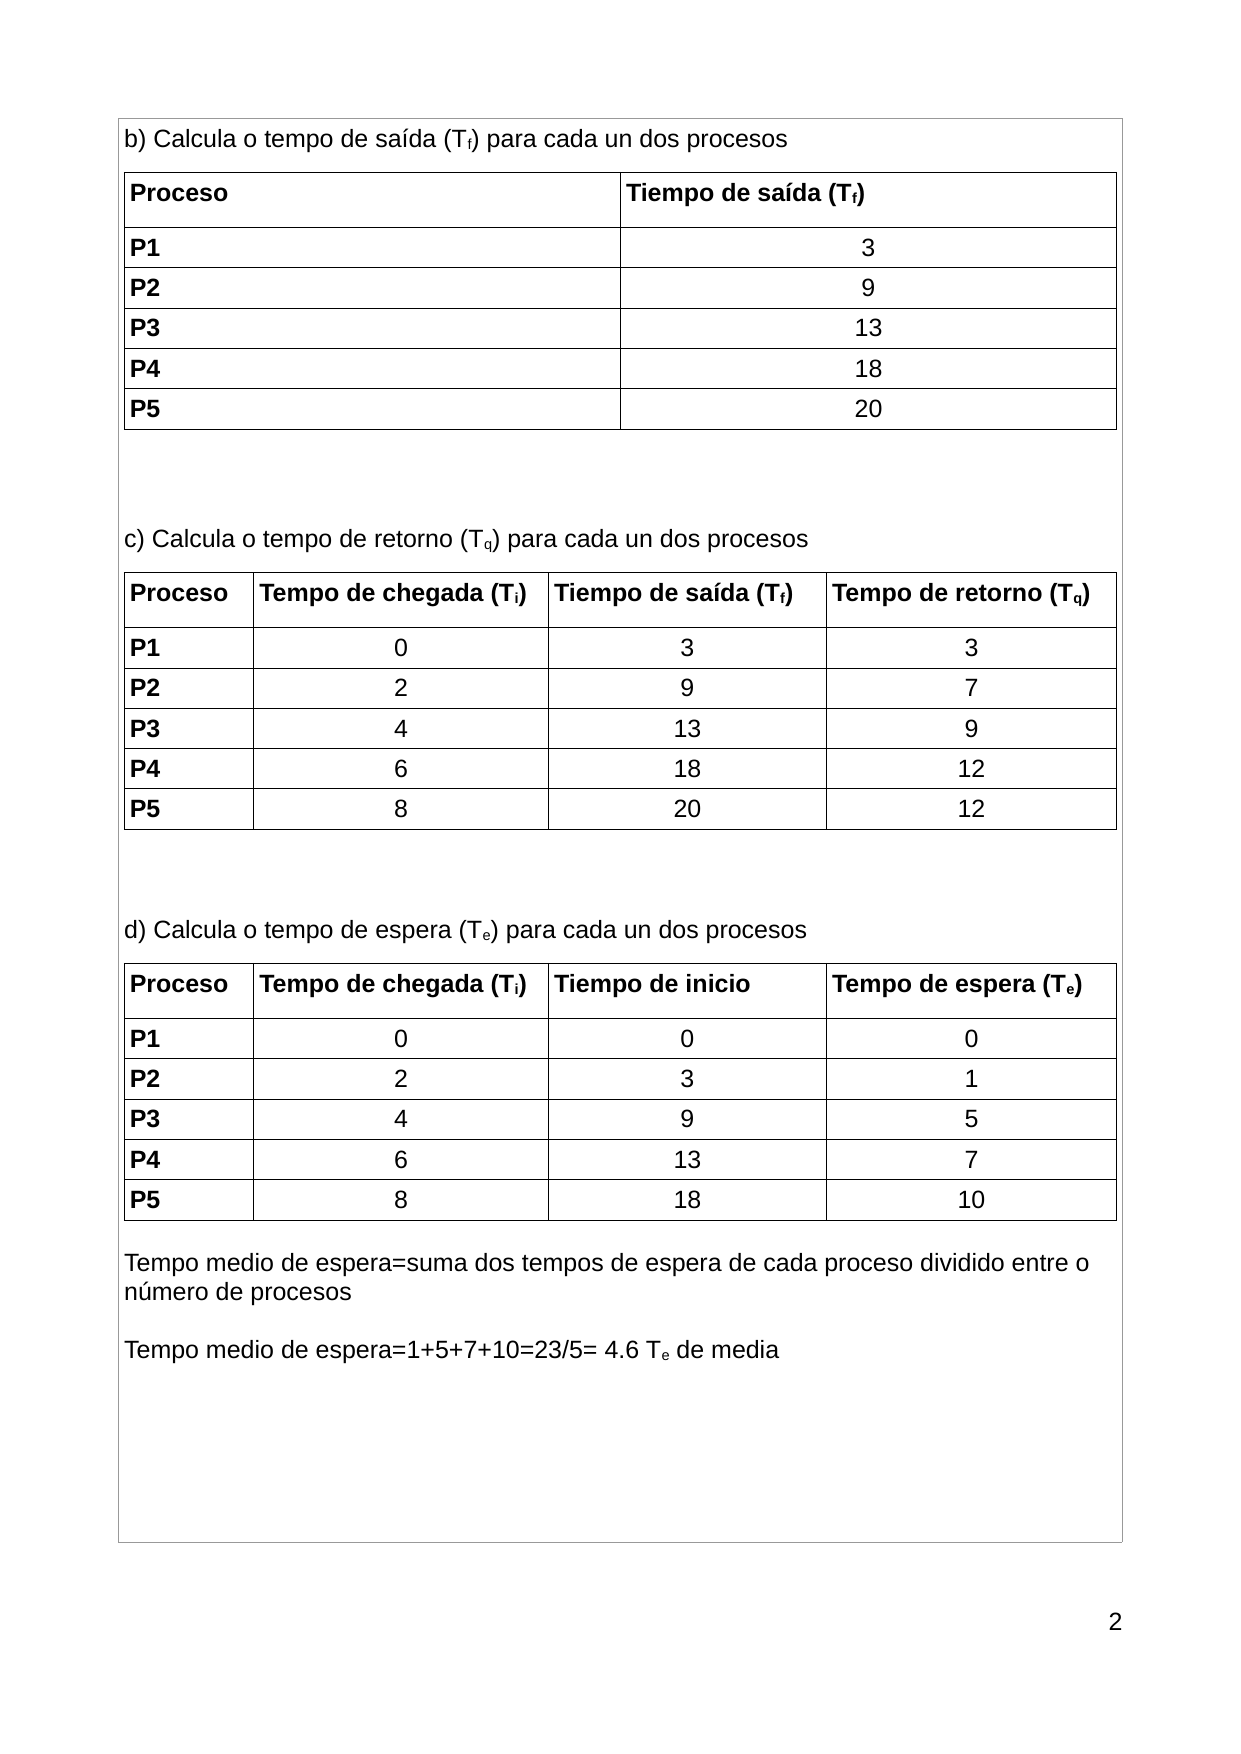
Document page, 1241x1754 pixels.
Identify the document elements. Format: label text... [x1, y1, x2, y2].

table_header Tempo de espera (Te) [827, 964, 1116, 1018]
table_cell 3 [621, 228, 1116, 267]
table_cell 10 [827, 1180, 1116, 1219]
table_cell 2 [254, 1059, 548, 1098]
table_header Tiempo de inicio [549, 964, 826, 1018]
table_cell P2 [125, 268, 620, 307]
table_cell 18 [621, 349, 1116, 388]
table_cell 18 [549, 1180, 826, 1219]
table_cell 4 [254, 1100, 548, 1139]
table_cell 12 [827, 789, 1116, 829]
table_cell 0 [254, 1019, 548, 1058]
table_cell 3 [827, 628, 1116, 667]
table_cell 7 [827, 669, 1116, 708]
table_cell 5 [827, 1100, 1116, 1139]
table_cell P1 [125, 228, 620, 267]
table_header Proceso [125, 573, 253, 627]
table_cell P4 [125, 1140, 253, 1179]
table_cell P3 [125, 709, 253, 748]
table_header Tiempo de saída (Tf) [549, 573, 826, 627]
table_cell 9 [549, 1100, 826, 1139]
table_cell 13 [549, 1140, 826, 1179]
table_cell 6 [254, 749, 548, 788]
table_cell 6 [254, 1140, 548, 1179]
table_cell 1 [827, 1059, 1116, 1098]
table_cell P5 [125, 1180, 253, 1219]
table_cell 0 [827, 1019, 1116, 1058]
table_cell 8 [254, 789, 548, 829]
table_cell b) Calcula o tempo de saída (Tf) para cada un dos procesos c) Calcula o tempo de retorno (Tq) para cada un dos procesos d) Calcula o tempo de espera (Te) para cada un dos procesos Tempo medio de espera=suma dos tempos de espera de cada proceso dividido entre o número de procesos Tempo medio de espera=1+5+7+10=23/5= 4.6 Te de media [119, 119, 1122, 1542]
table_cell 7 [827, 1140, 1116, 1179]
table_header Tiempo de saída (Tf) [621, 173, 1116, 227]
table_cell P4 [125, 349, 620, 388]
table_cell 0 [254, 628, 548, 667]
table_cell 3 [549, 628, 826, 667]
table_cell P5 [125, 389, 620, 428]
table_cell 13 [549, 709, 826, 748]
table_cell 9 [827, 709, 1116, 748]
table_cell 3 [549, 1059, 826, 1098]
table_cell P1 [125, 1019, 253, 1058]
table_cell 13 [621, 309, 1116, 348]
table_cell P4 [125, 749, 253, 788]
table_cell 20 [621, 389, 1116, 428]
table_cell P3 [125, 309, 620, 348]
table_cell 18 [549, 749, 826, 788]
table_cell 12 [827, 749, 1116, 788]
table_cell 20 [549, 789, 826, 829]
table_cell 4 [254, 709, 548, 748]
table_cell 9 [621, 268, 1116, 307]
table_header Proceso [125, 173, 620, 227]
table_header Proceso [125, 964, 253, 1018]
table_cell 0 [549, 1019, 826, 1058]
table_cell 9 [549, 669, 826, 708]
table_header Tempo de chegada (Ti) [254, 573, 548, 627]
table_header Tempo de retorno (Tq) [827, 573, 1116, 627]
table_cell P1 [125, 628, 253, 667]
table_cell P3 [125, 1100, 253, 1139]
table_cell 2 [254, 669, 548, 708]
table_cell 8 [254, 1180, 548, 1219]
table_cell P5 [125, 789, 253, 829]
table_cell P2 [125, 669, 253, 708]
table_cell P2 [125, 1059, 253, 1098]
table_header Tempo de chegada (Ti) [254, 964, 548, 1018]
